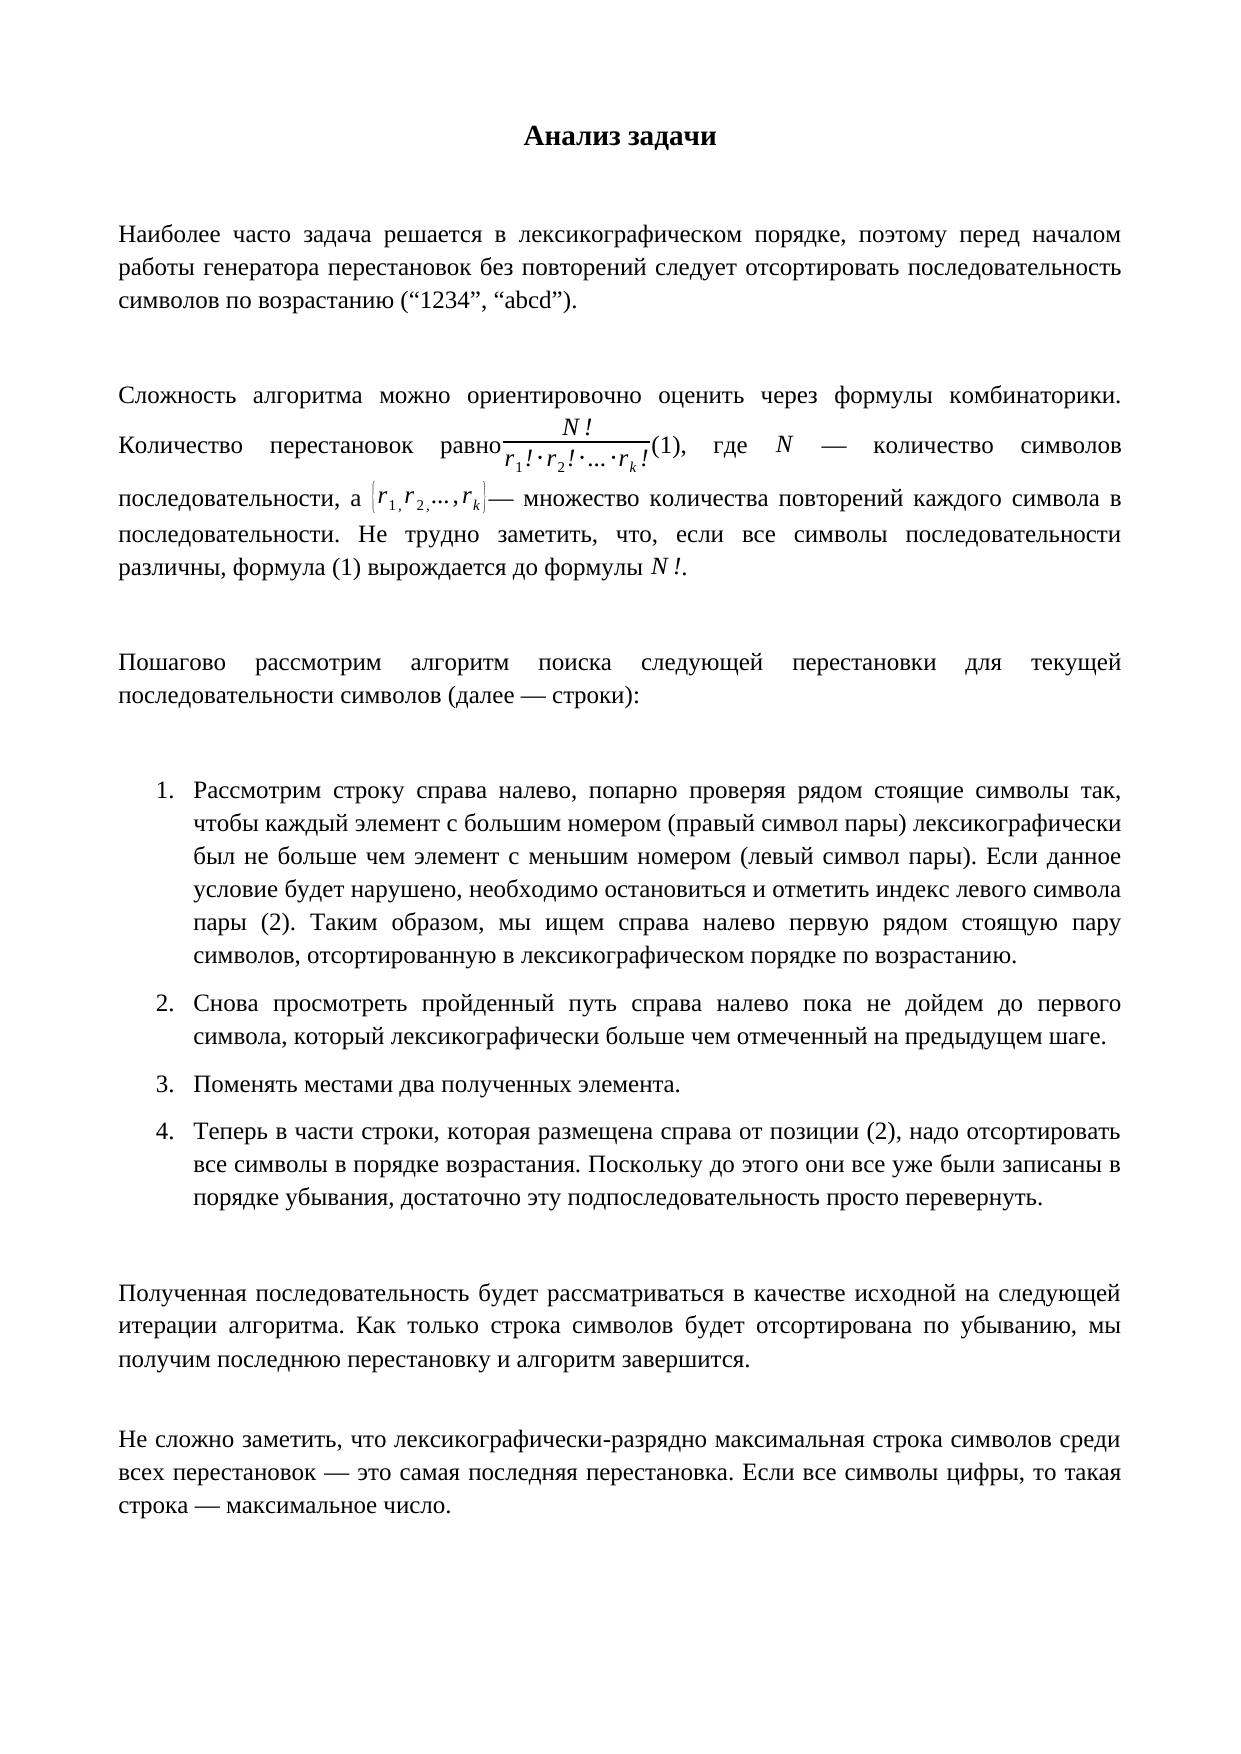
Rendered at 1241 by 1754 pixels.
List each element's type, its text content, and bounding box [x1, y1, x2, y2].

text Сложность алгоритма можно ориентировочно оценить через формулы комбинаторики. Количество перестановок равно(1), где — количество символов последовательности, а — множество количества повторений каждого символа в последовательности. Не трудно заметить, что, если все символы последовательности различны, формула (1) вырождается до формулы . [118, 380, 1122, 581]
text Не сложно заметить, что лексикографически-разрядно максимальная строка символов среди всех перестановок — это самая последняя перестановка. Если все символы цифры, то такая строка — максимальное число. [118, 1391, 1122, 1519]
text Анализ задачи [118, 118, 1122, 152]
list Снова просмотреть пройденный путь справа налево пока не дойдем до первого символа, который лексикографически больше чем отмеченный на предыдущем шаге. [156, 988, 1122, 1050]
text Пошагово рассмотрим алгоритм поиска следующей перестановки для текущей последовательности символов (далее — строки): [118, 647, 1122, 709]
text Полученная последовательность будет рассматриваться в качестве исходной на следующей итерации алгоритма. Как только строка символов будет отсортирована по убыванию, мы получим последнюю перестановку и алгоритм завершится. [118, 1278, 1122, 1372]
list Поменять местами два полученных элемента. [156, 1069, 1122, 1097]
text Наиболее часто задача решается в лексикографическом порядке, поэтому перед началом работы генератора перестановок без повторений следует отсортировать последовательность символов по возрастанию (“1234”, “abcd”). [118, 219, 1122, 314]
list Рассмотрим строку справа налево, попарно проверяя рядом стоящие символы так, чтобы каждый элемент с большим номером (правый символ пары) лексикографически был не больше чем элемент с меньшим номером (левый символ пары). Если данное условие будет нарушено, необходимо остановиться и отметить индекс левого символа пары (2). Таким образом, мы ищем справа налево первую рядом стоящую пару символов, отсортированную в лексикографическом порядке по возрастанию. [156, 775, 1122, 969]
list Теперь в части строки, которая размещена справа от позиции (2), надо отсортировать все символы в порядке возрастания. Поскольку до этого они все уже были записаны в порядке убывания, достаточно эту подпоследовательность просто перевернуть. [156, 1116, 1122, 1211]
